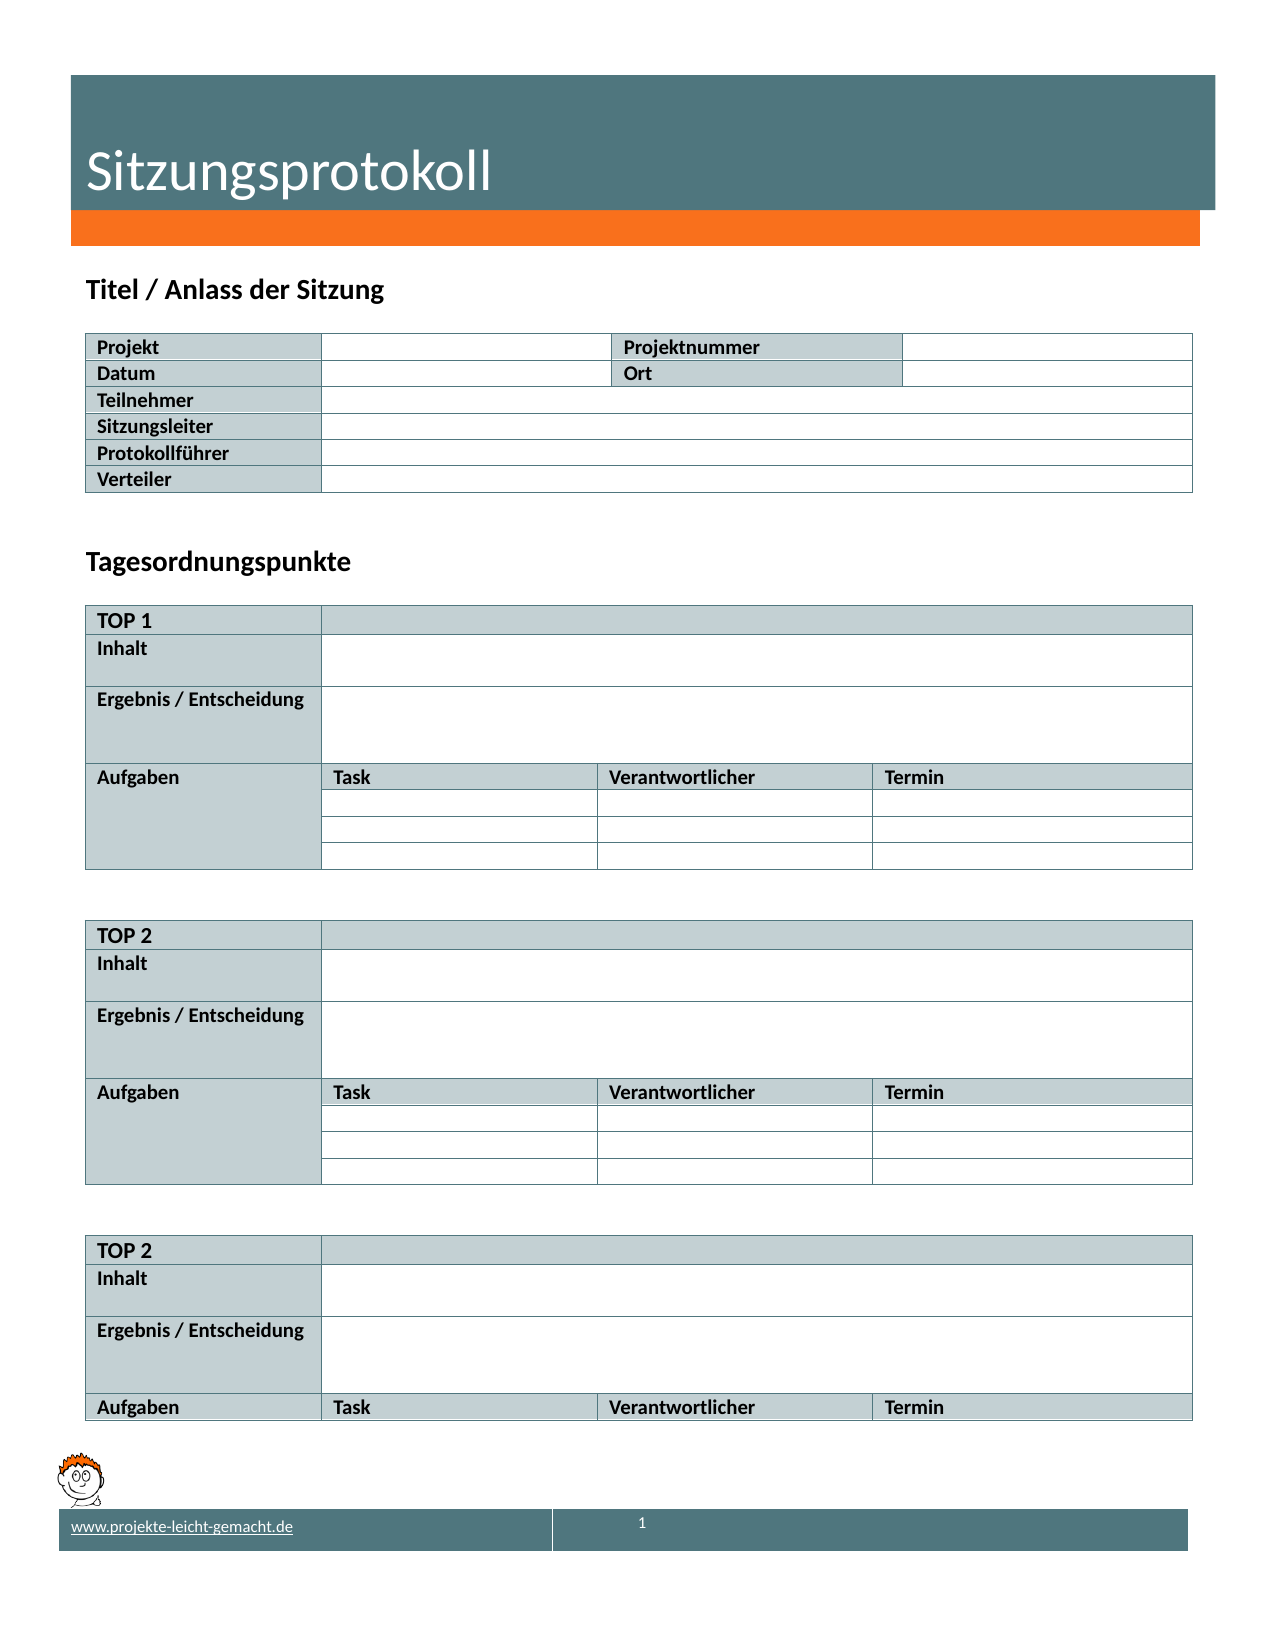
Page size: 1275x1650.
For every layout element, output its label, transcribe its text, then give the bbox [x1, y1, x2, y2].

table_cell Datum [86, 361, 321, 386]
table_header [903, 334, 1192, 359]
table_cell Verantwortlicher [598, 1079, 872, 1104]
table_cell Termin [873, 1079, 1192, 1104]
table_cell Inhalt [86, 950, 321, 1001]
table_cell Aufgaben [86, 764, 321, 869]
table_cell [322, 414, 1192, 439]
table_cell [598, 1159, 872, 1184]
table_cell [322, 1317, 1192, 1393]
table_cell [322, 440, 1192, 465]
table_cell [598, 790, 872, 816]
table_cell Termin [873, 1394, 1192, 1419]
table_cell Ergebnis / Entscheidung [86, 687, 321, 763]
table_cell Termin [873, 764, 1192, 789]
table_header [322, 921, 1192, 949]
table_header TOP 2 [86, 921, 321, 949]
table_cell [322, 950, 1192, 1001]
table_header [322, 606, 1192, 634]
table_cell [873, 1106, 1192, 1131]
table_header [322, 334, 611, 359]
table_cell [322, 790, 597, 816]
picture [52, 1451, 109, 1508]
table_cell Teilnehmer [86, 387, 321, 412]
table_cell Ergebnis / Entscheidung [86, 1317, 321, 1393]
table_cell Sitzungsleiter [86, 414, 321, 439]
table_cell Inhalt [86, 1265, 321, 1316]
text Tagesordnungspunkte [86, 543, 1200, 578]
table_cell [322, 817, 597, 842]
table_cell [322, 1002, 1192, 1078]
table_cell Ergebnis / Entscheidung [86, 1002, 321, 1078]
table_cell [598, 843, 872, 869]
table_cell [322, 387, 1192, 412]
table_cell [873, 1159, 1192, 1184]
table_cell [873, 843, 1192, 869]
table_cell [322, 1265, 1192, 1316]
table_header TOP 2 [86, 1236, 321, 1264]
table_cell [322, 1132, 597, 1157]
table_cell Task [322, 764, 597, 789]
table_cell [873, 1132, 1192, 1157]
table_cell Aufgaben [86, 1394, 321, 1419]
table_cell Task [322, 1394, 597, 1419]
table_cell [598, 1132, 872, 1157]
table_cell Verantwortlicher [598, 1394, 872, 1419]
table_cell [322, 1159, 597, 1184]
text Titel / Anlass der Sitzung [86, 271, 1200, 307]
table_cell Ort [612, 361, 902, 386]
table_cell [873, 817, 1192, 842]
table_cell [322, 466, 1192, 492]
table_header TOP 1 [86, 606, 321, 634]
table_header Projekt [86, 334, 321, 359]
table_cell Protokollführer [86, 440, 321, 465]
table_cell Inhalt [86, 635, 321, 686]
table_cell [322, 635, 1192, 686]
table_cell [322, 843, 597, 869]
table_cell [873, 790, 1192, 816]
table_header Projektnummer [612, 334, 902, 359]
table_cell [322, 687, 1192, 763]
table_cell [322, 1106, 597, 1131]
table_cell Verteiler [86, 466, 321, 492]
table_cell [598, 817, 872, 842]
table_cell [903, 361, 1192, 386]
table_cell Task [322, 1079, 597, 1104]
table_cell Verantwortlicher [598, 764, 872, 789]
table_cell [322, 361, 611, 386]
table_cell [598, 1106, 872, 1131]
table_header [322, 1236, 1192, 1264]
table_cell Aufgaben [86, 1079, 321, 1184]
